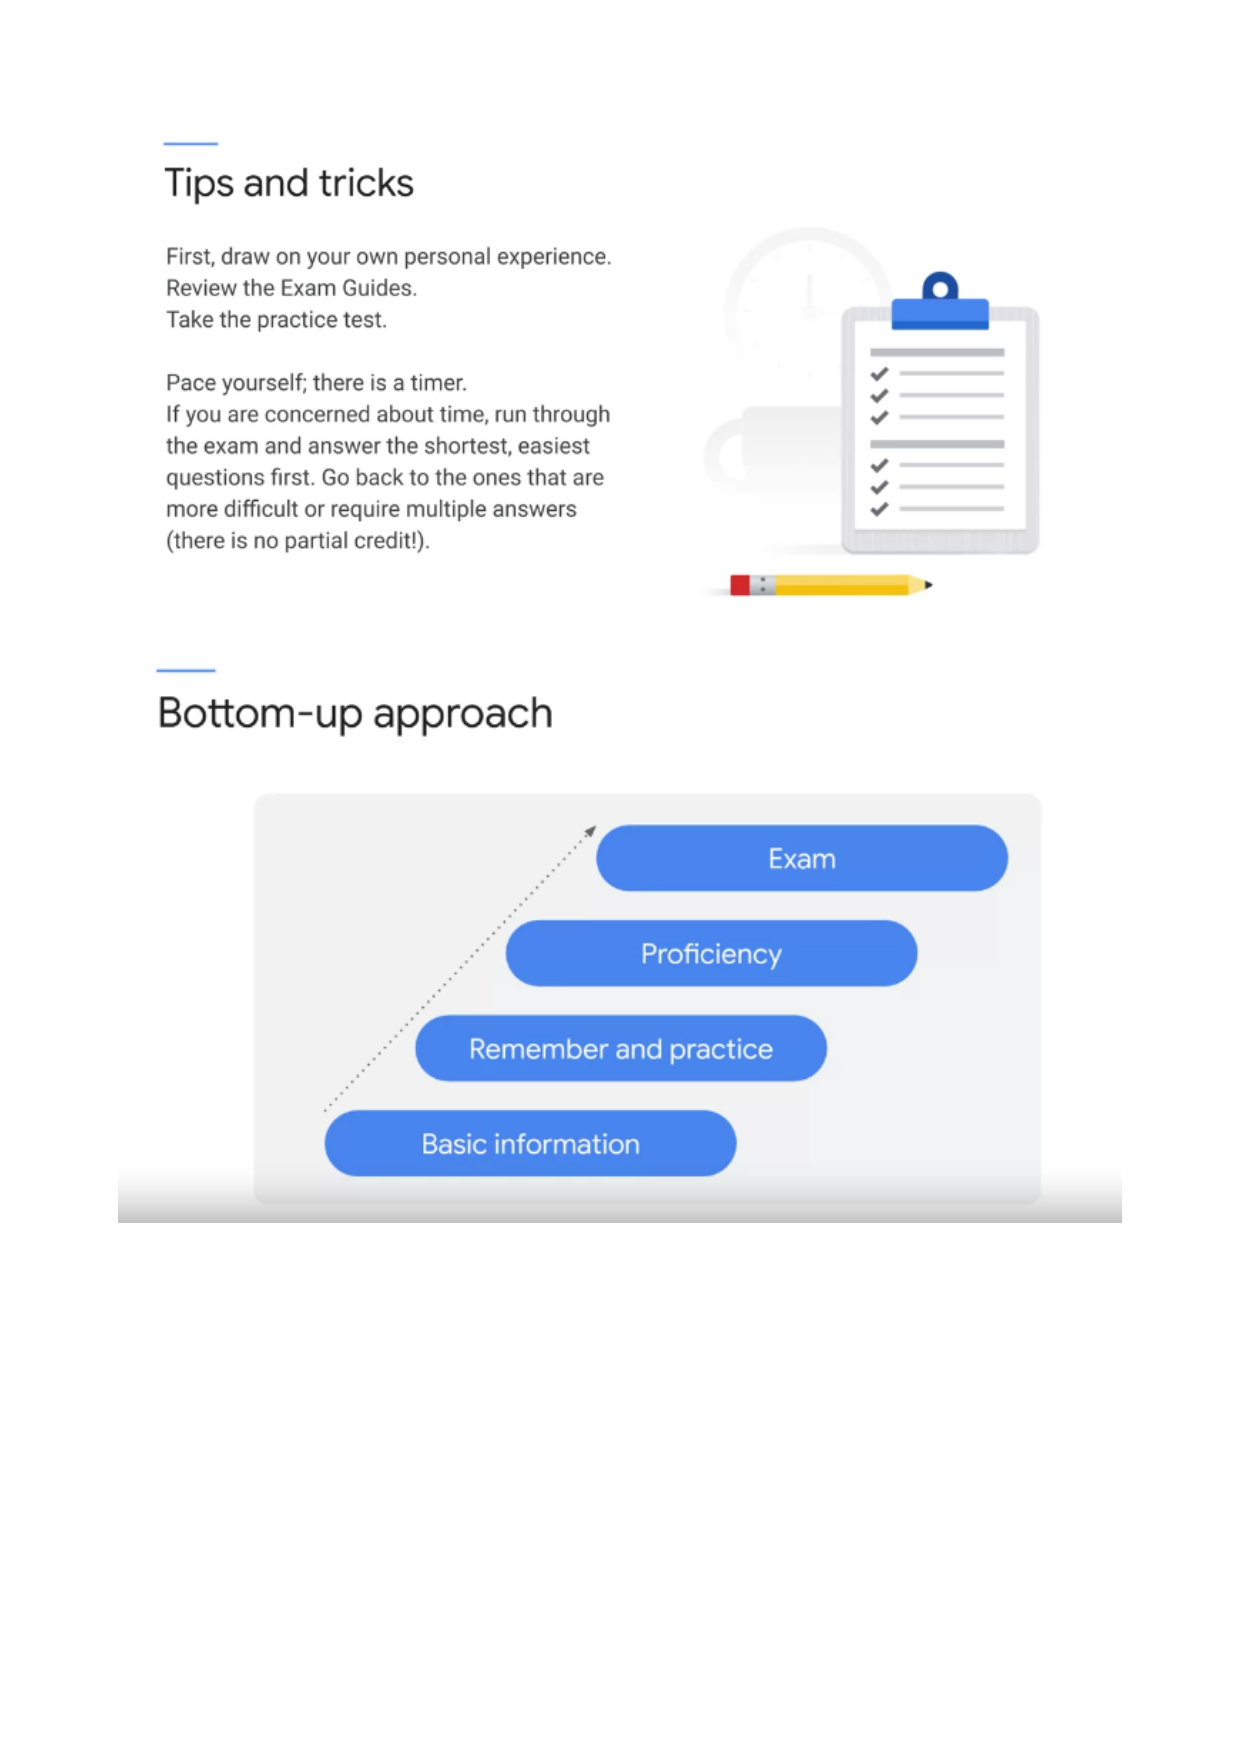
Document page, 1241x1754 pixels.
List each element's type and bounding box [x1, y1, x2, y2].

picture [118, 652, 1123, 1223]
picture [118, 118, 1123, 624]
